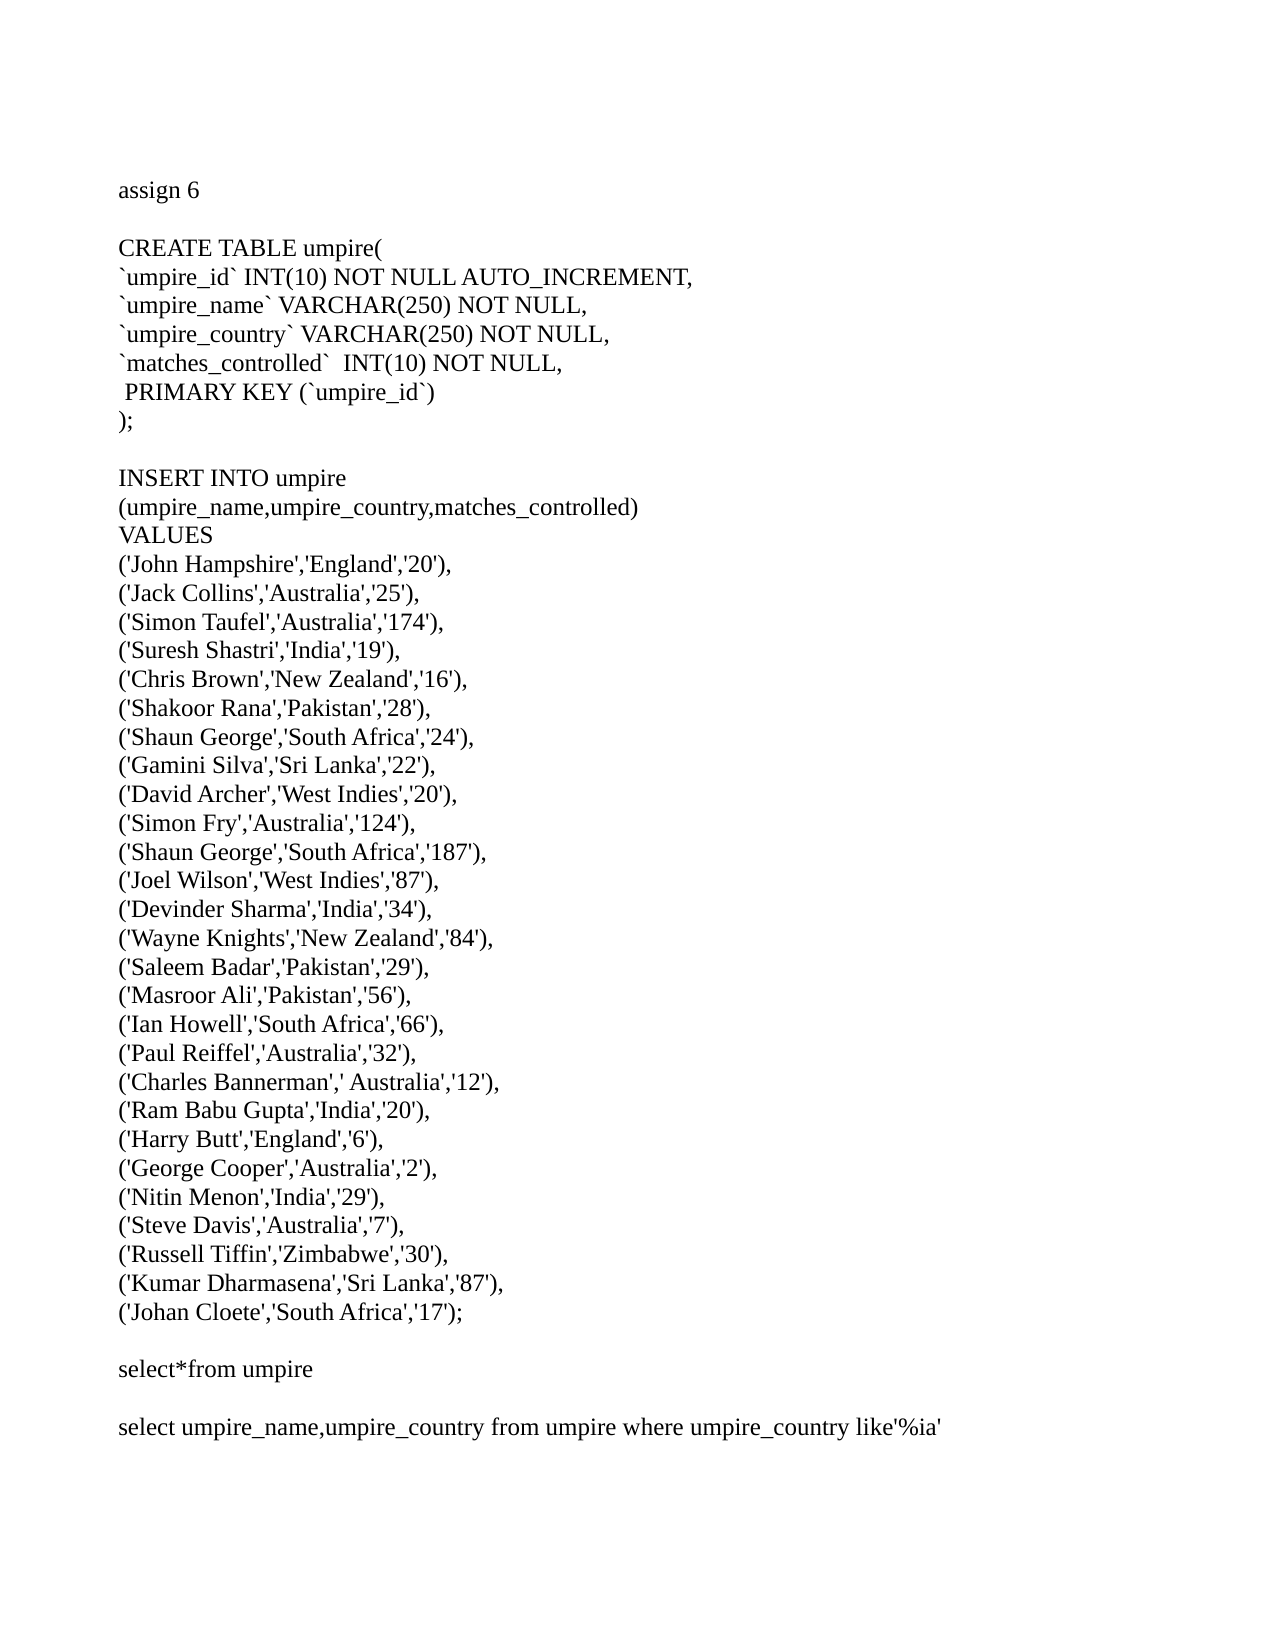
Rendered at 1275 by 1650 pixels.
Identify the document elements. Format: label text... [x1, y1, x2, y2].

text CREATE TABLE umpire( `umpire_id` INT(10) NOT NULL AUTO_INCREMENT, `umpire_name` VARCHAR(250) NOT NULL, `umpire_country` VARCHAR(250) NOT NULL, `matches_controlled` INT(10) NOT NULL, PRIMARY KEY (`umpire_id`) ); INSERT INTO umpire (umpire_name,umpire_country,matches_controlled) VALUES ('John Hampshire','England','20'), ('Jack Collins','Australia','25'), ('Simon Taufel','Australia','174'), ('Suresh Shastri','India','19'), ('Chris Brown','New Zealand','16'), ('Shakoor Rana','Pakistan','28'), ('Shaun George','South Africa','24'), ('Gamini Silva','Sri Lanka','22'), ('David Archer','West Indies','20'), ('Simon Fry','Australia','124'), ('Shaun George','South Africa','187'), ('Joel Wilson','West Indies','87'), ('Devinder Sharma','India','34'), ('Wayne Knights','New Zealand','84'), ('Saleem Badar','Pakistan','29'), ('Masroor Ali','Pakistan','56'), ('Ian Howell','South Africa','66'), ('Paul Reiffel','Australia','32'), ('Charles Bannerman',' Australia','12'), ('Ram Babu Gupta','India','20'), ('Harry Butt','England','6'), ('George Cooper','Australia','2'), ('Nitin Menon','India','29'), ('Steve Davis','Australia','7'), ('Russell Tiffin','Zimbabwe','30'), ('Kumar Dharmasena','Sri Lanka','87'), ('Johan Cloete','South Africa','17'); select*from umpire select umpire_name,umpire_country from umpire where umpire_country like'%ia' [118, 233, 1157, 1441]
text assign 6 [118, 176, 1157, 204]
